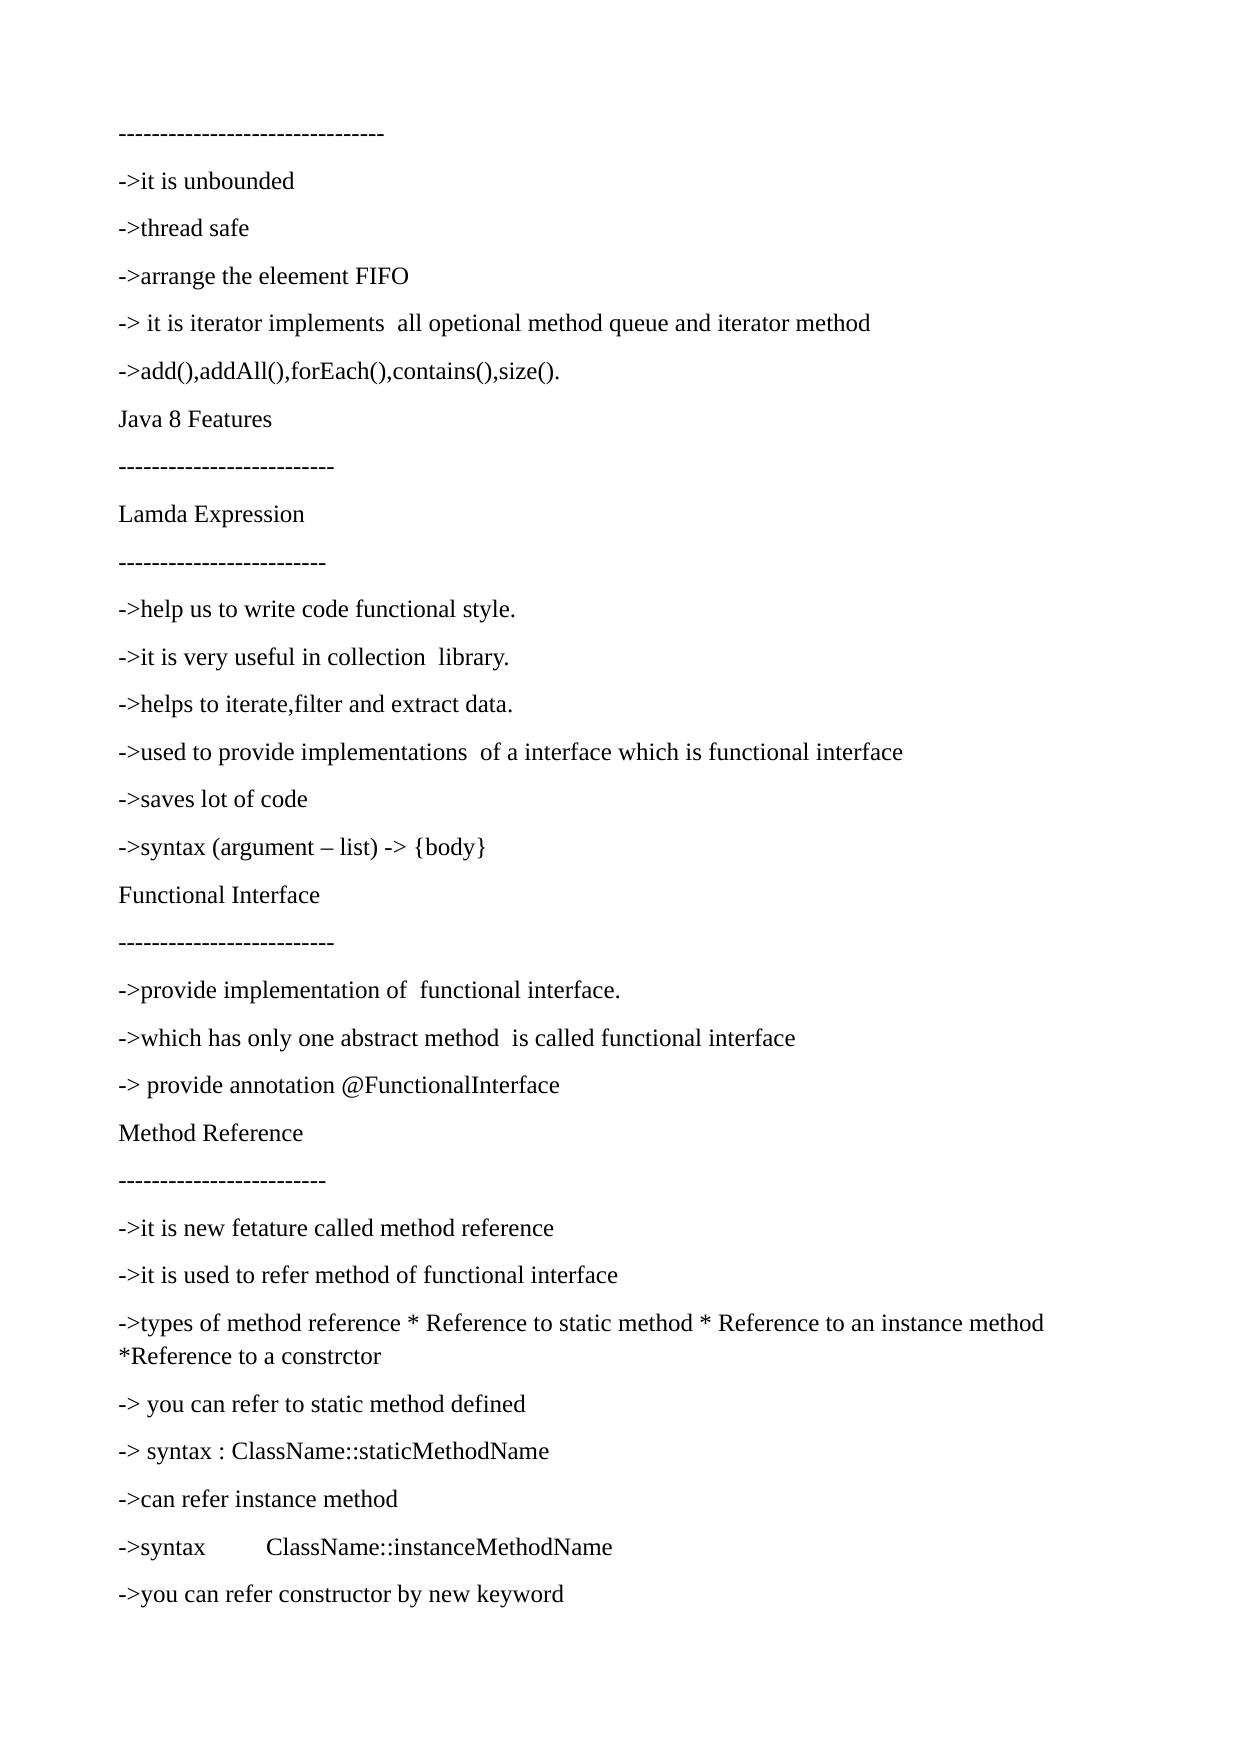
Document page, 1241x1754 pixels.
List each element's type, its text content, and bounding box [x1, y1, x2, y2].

text ------------------------- [118, 547, 1122, 575]
text -> you can refer to static method defined [118, 1389, 1122, 1418]
text ->add(),addAll(),forEach(),contains(),size(). [118, 356, 1122, 385]
text ->it is used to refer method of functional interface [118, 1261, 1122, 1289]
text ->arrange the eleement FIFO [118, 261, 1122, 290]
text ->you can refer constructor by new keyword [118, 1579, 1122, 1608]
text ->it is very useful in collection library. [118, 642, 1122, 671]
text -------------------------- [118, 927, 1122, 956]
text ->syntax (argument – list) -> {body} [118, 832, 1122, 861]
text ->it is unbounded [118, 166, 1122, 194]
text ->used to provide implementations of a interface which is functional interface [118, 737, 1122, 766]
text ->can refer instance method [118, 1484, 1122, 1513]
text ->saves lot of code [118, 784, 1122, 813]
text Java 8 Features [118, 404, 1122, 432]
text ->which has only one abstract method is called functional interface [118, 1023, 1122, 1051]
text -> syntax : ClassName::staticMethodName [118, 1436, 1122, 1465]
text ->thread safe [118, 213, 1122, 242]
text ->it is new fetature called method reference [118, 1213, 1122, 1242]
text ->provide implementation of functional interface. [118, 975, 1122, 1004]
text ------------------------- [118, 1165, 1122, 1194]
text -------------------------------- [118, 118, 1122, 147]
text Method Reference [118, 1118, 1122, 1147]
text -> it is iterator implements all opetional method queue and iterator method [118, 308, 1122, 337]
text ->types of method reference * Reference to static method * Reference to an instance method *Reference to a constrctor [118, 1308, 1122, 1370]
text ->helps to iterate,filter and extract data. [118, 689, 1122, 718]
text Lamda Expression [118, 499, 1122, 528]
text ->help us to write code functional style. [118, 594, 1122, 623]
text -> provide annotation @FunctionalInterface [118, 1070, 1122, 1099]
text ->syntax ClassName::instanceMethodName [118, 1532, 1122, 1560]
text -------------------------- [118, 451, 1122, 480]
text Functional Interface [118, 880, 1122, 908]
